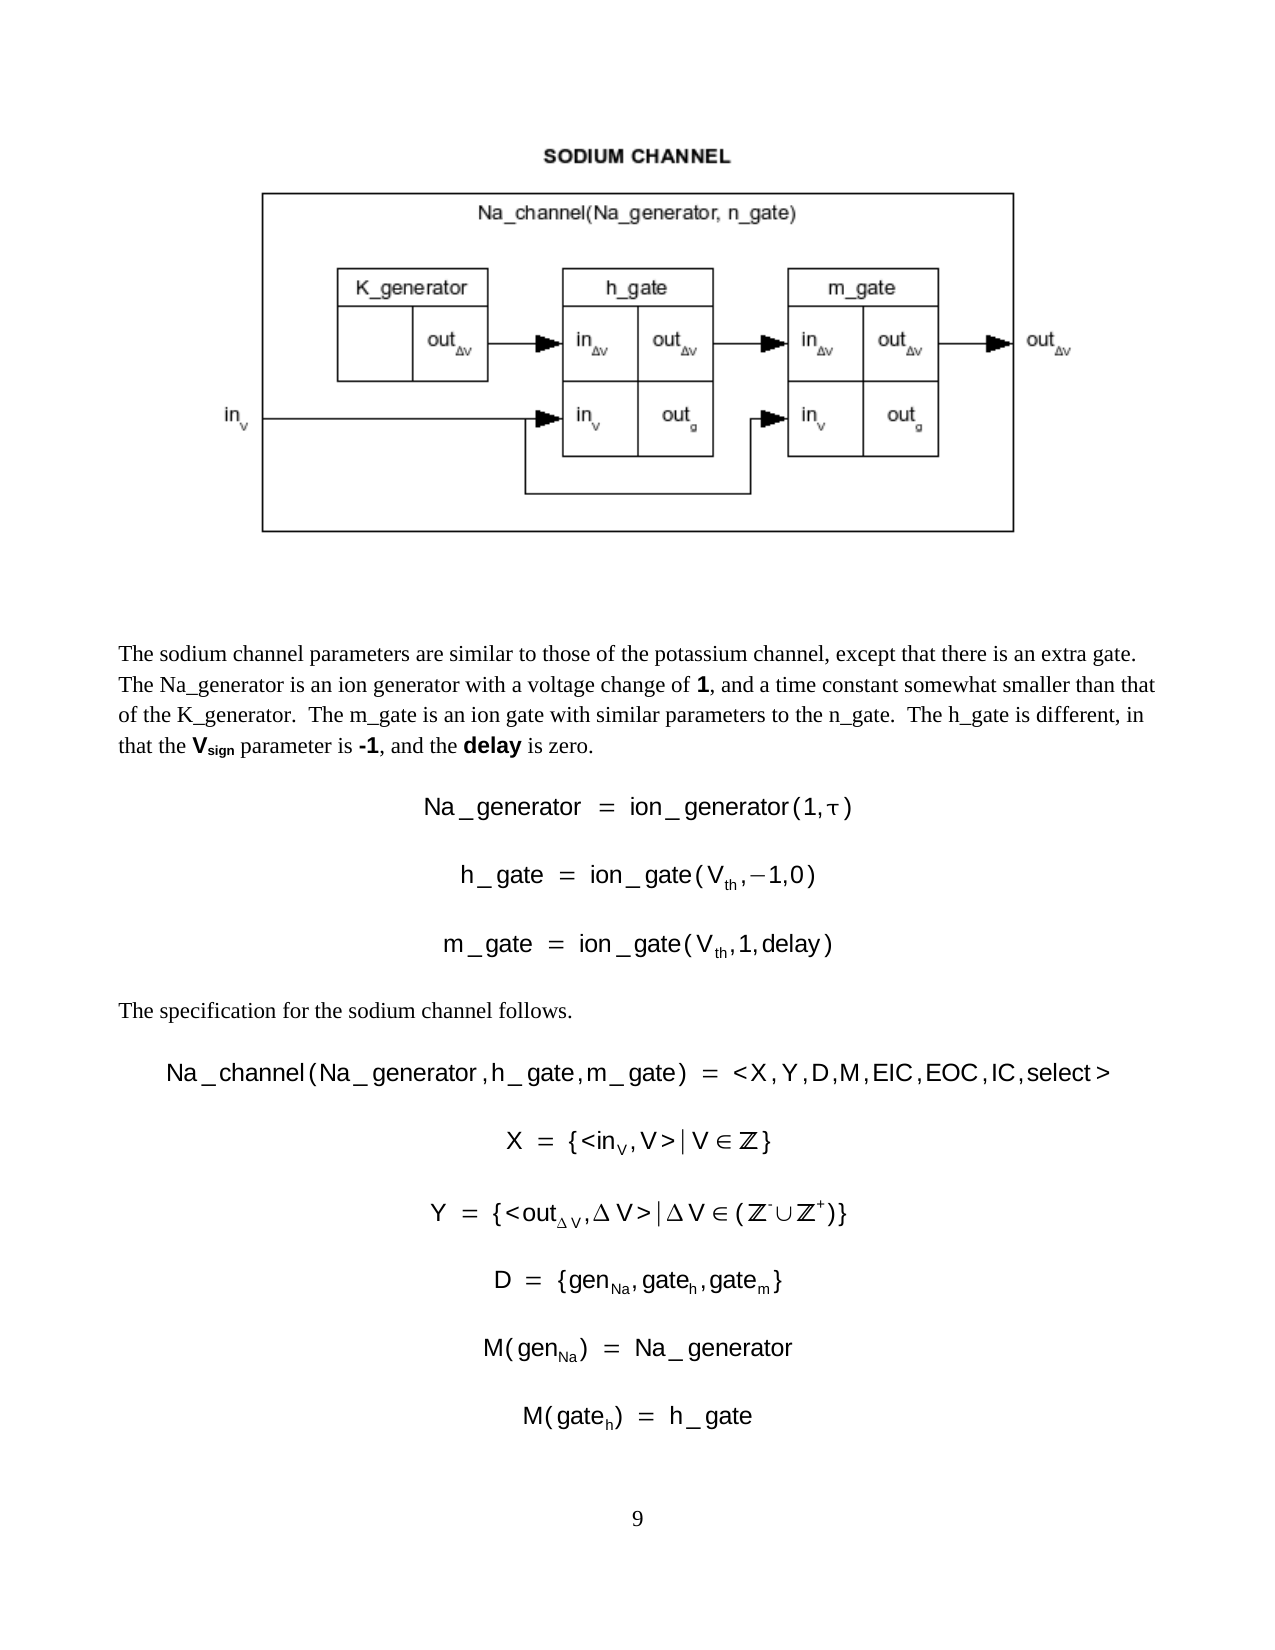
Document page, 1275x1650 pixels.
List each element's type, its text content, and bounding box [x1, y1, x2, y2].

text The specification for the sodium channel follows. [118, 998, 1157, 1024]
text The sodium channel parameters are similar to those of the potassium channel, except that there is an extra gate. The Na_generator is an ion generator with a voltage change of 1, and a time constant somewhat smaller than that of the K_generator. The m_gate is an ion gate with similar parameters to the n_gate. The h_gate is different, in that the Vsign parameter is -1, and the delay is zero. [118, 641, 1157, 758]
picture [187, 118, 1088, 606]
